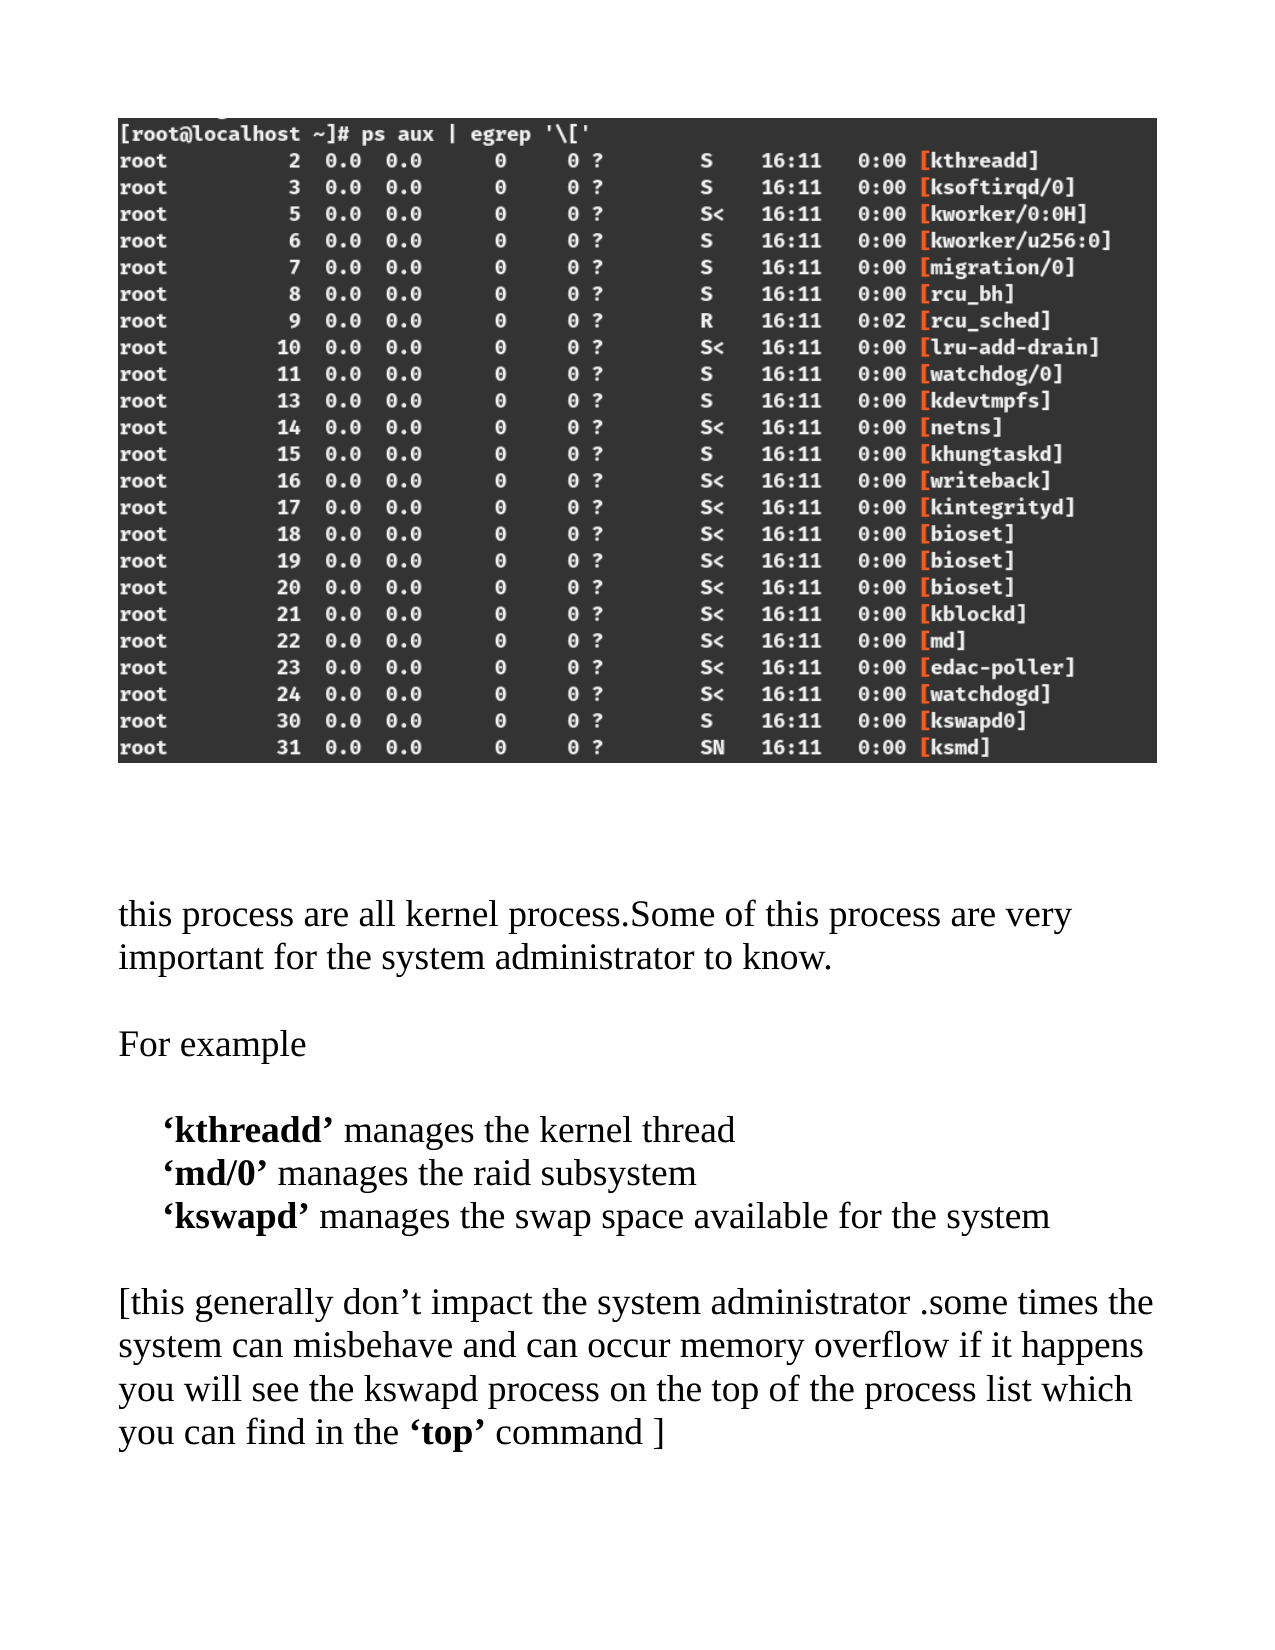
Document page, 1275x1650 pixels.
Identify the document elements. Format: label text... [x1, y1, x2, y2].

text this process are all kernel process.Some of this process are very important for the system administrator to know. [118, 892, 1157, 978]
picture [118, 118, 1157, 763]
text ‘kswapd’ manages the swap space available for the system [118, 1193, 1157, 1237]
text ‘md/0’ manages the raid subsystem [118, 1150, 1157, 1193]
text ‘kthreadd’ manages the kernel thread [118, 1107, 1157, 1150]
text [this generally don’t impact the system administrator .some times the system can misbehave and can occur memory overflow if it happens you will see the kswapd process on the top of the process list which you can find in the ‘top’ command ] [118, 1280, 1157, 1452]
text For example [118, 1021, 1157, 1064]
